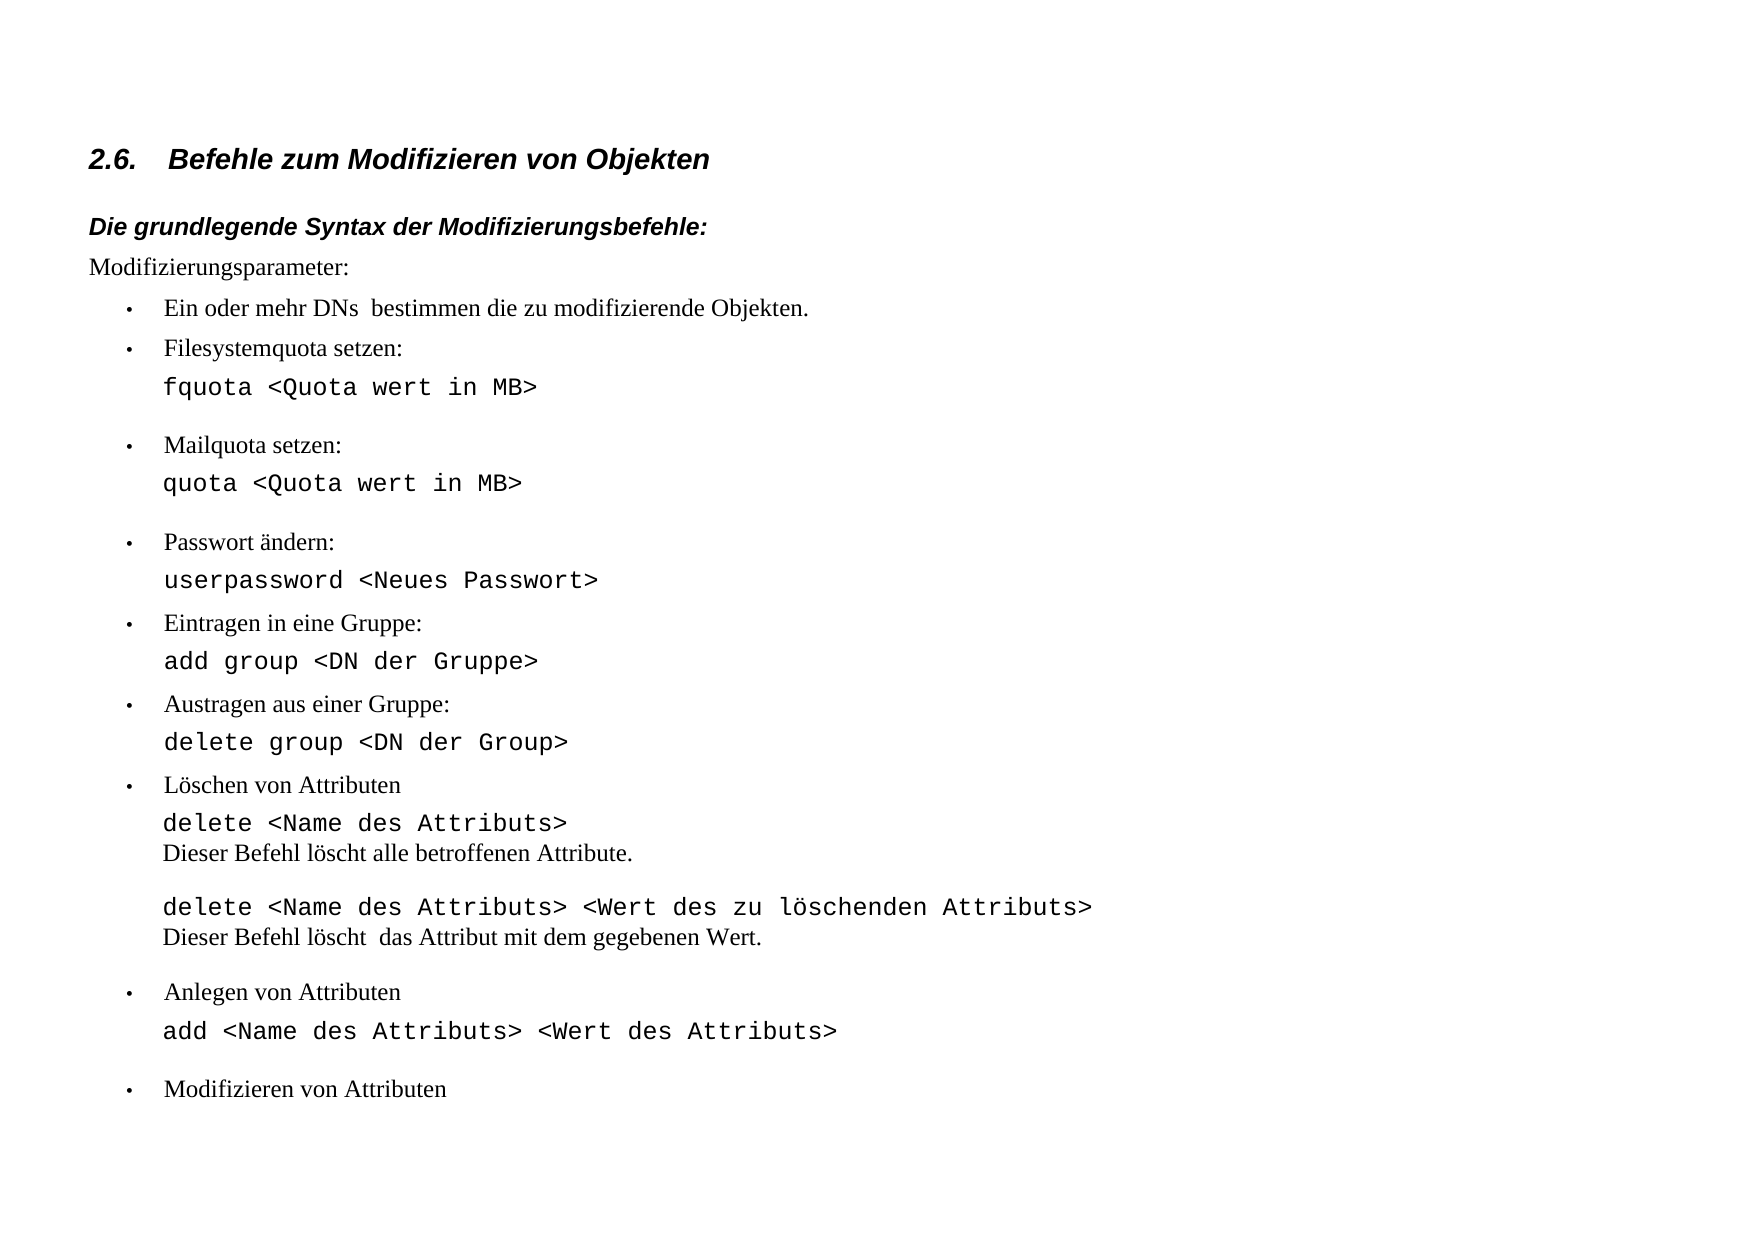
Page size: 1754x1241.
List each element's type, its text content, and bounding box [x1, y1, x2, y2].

text Modifizierungsparameter: [88, 253, 1695, 281]
list Anlegen von Attributen [126, 978, 1695, 1006]
list Passwort ändern: [126, 528, 1695, 555]
list Filesystemquota setzen: [126, 334, 1695, 362]
list Austragen aus einer Gruppe: [126, 690, 1695, 717]
text delete <Name des Attributs> [162, 811, 1695, 839]
text quota <Quota wert in MB> [162, 471, 1695, 499]
text fquota <Quota wert in MB> [162, 374, 1695, 402]
list Ein oder mehr DNs bestimmen die zu modifizierende Objekten. [126, 294, 1695, 321]
subtitle Die grundlegende Syntax der Modifizierungsbefehle: [88, 213, 1695, 241]
subtitle Befehle zum Modifizieren von Objekten [88, 143, 1695, 176]
text delete <Name des Attributs> <Wert des zu löschenden Attributs> [162, 895, 1695, 923]
list Mailquota setzen: [126, 431, 1695, 458]
list Eintragen in eine Gruppe: [126, 609, 1695, 636]
list userpassword <Neues Passwort> [126, 568, 1695, 596]
text Dieser Befehl löscht alle betroffenen Attribute. [162, 839, 1695, 867]
list Löschen von Attributen [126, 771, 1695, 798]
list delete group <DN der Group> [126, 730, 1695, 758]
list add group <DN der Gruppe> [126, 649, 1695, 677]
text add <Name des Attributs> <Wert des Attributs> [162, 1019, 1695, 1047]
list Modifizieren von Attributen [126, 1075, 1695, 1103]
text Dieser Befehl löscht das Attribut mit dem gegebenen Wert. [162, 923, 1695, 951]
